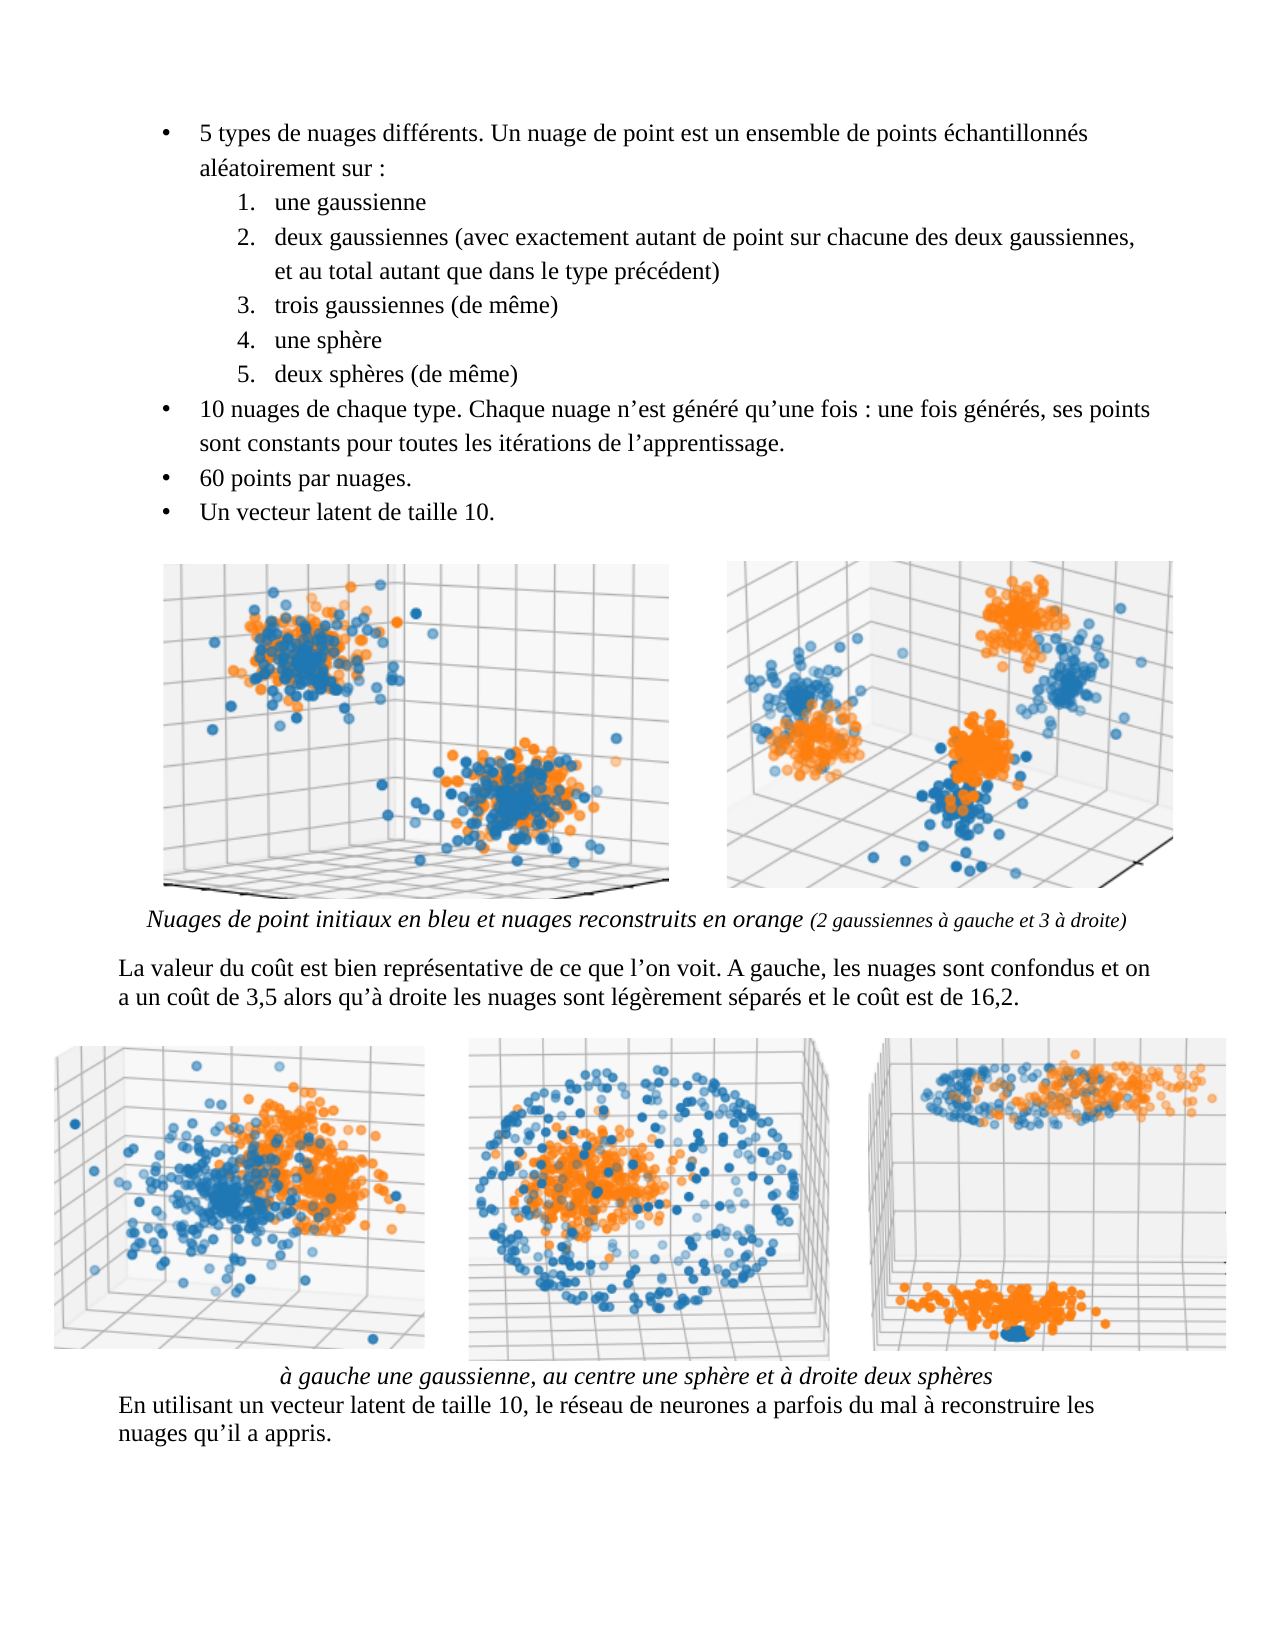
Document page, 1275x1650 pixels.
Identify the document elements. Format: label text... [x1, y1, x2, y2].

list 60 points par nuages. [162, 463, 1157, 492]
list trois gaussiennes (de même) [237, 291, 1157, 319]
list Un vecteur latent de taille 10. [162, 497, 1157, 526]
list deux gaussiennes (avec exactement autant de point sur chacune des deux gaussiennes, et au total autant que dans le type précédent) [237, 222, 1157, 285]
picture [163, 564, 669, 899]
text En utilisant un vecteur latent de taille 10, le réseau de neurones a parfois du mal à reconstruire les nuages qu’il a appris. [118, 1390, 1157, 1447]
list 5 types de nuages différents. Un nuage de point est un ensemble de points échantillonnés aléatoirement sur : [162, 118, 1157, 181]
text La valeur du coût est bien représentative de ce que l’on voit. A gauche, les nuages sont confondus et on a un coût de 3,5 alors qu’à droite les nuages sont légèrement séparés et le coût est de 16,2. [118, 953, 1157, 1010]
picture [54, 1046, 425, 1349]
picture [868, 1038, 1227, 1351]
picture [726, 561, 1174, 888]
list deux sphères (de même) [237, 359, 1157, 388]
text Nuages de point initiaux en bleu et nuages reconstruits en orange (2 gaussiennes à gauche et 3 à droite) [118, 581, 1157, 933]
list 10 nuages de chaque type. Chaque nuage n’est généré qu’une fois : une fois générés, ses points sont constants pour toutes les itérations de l’apprentissage. [162, 394, 1157, 457]
text à gauche une gaussienne, au centre une sphère et à droite deux sphères [118, 1010, 1157, 1390]
list une sphère [237, 325, 1157, 354]
list une gaussienne [237, 187, 1157, 216]
picture [468, 1038, 830, 1361]
